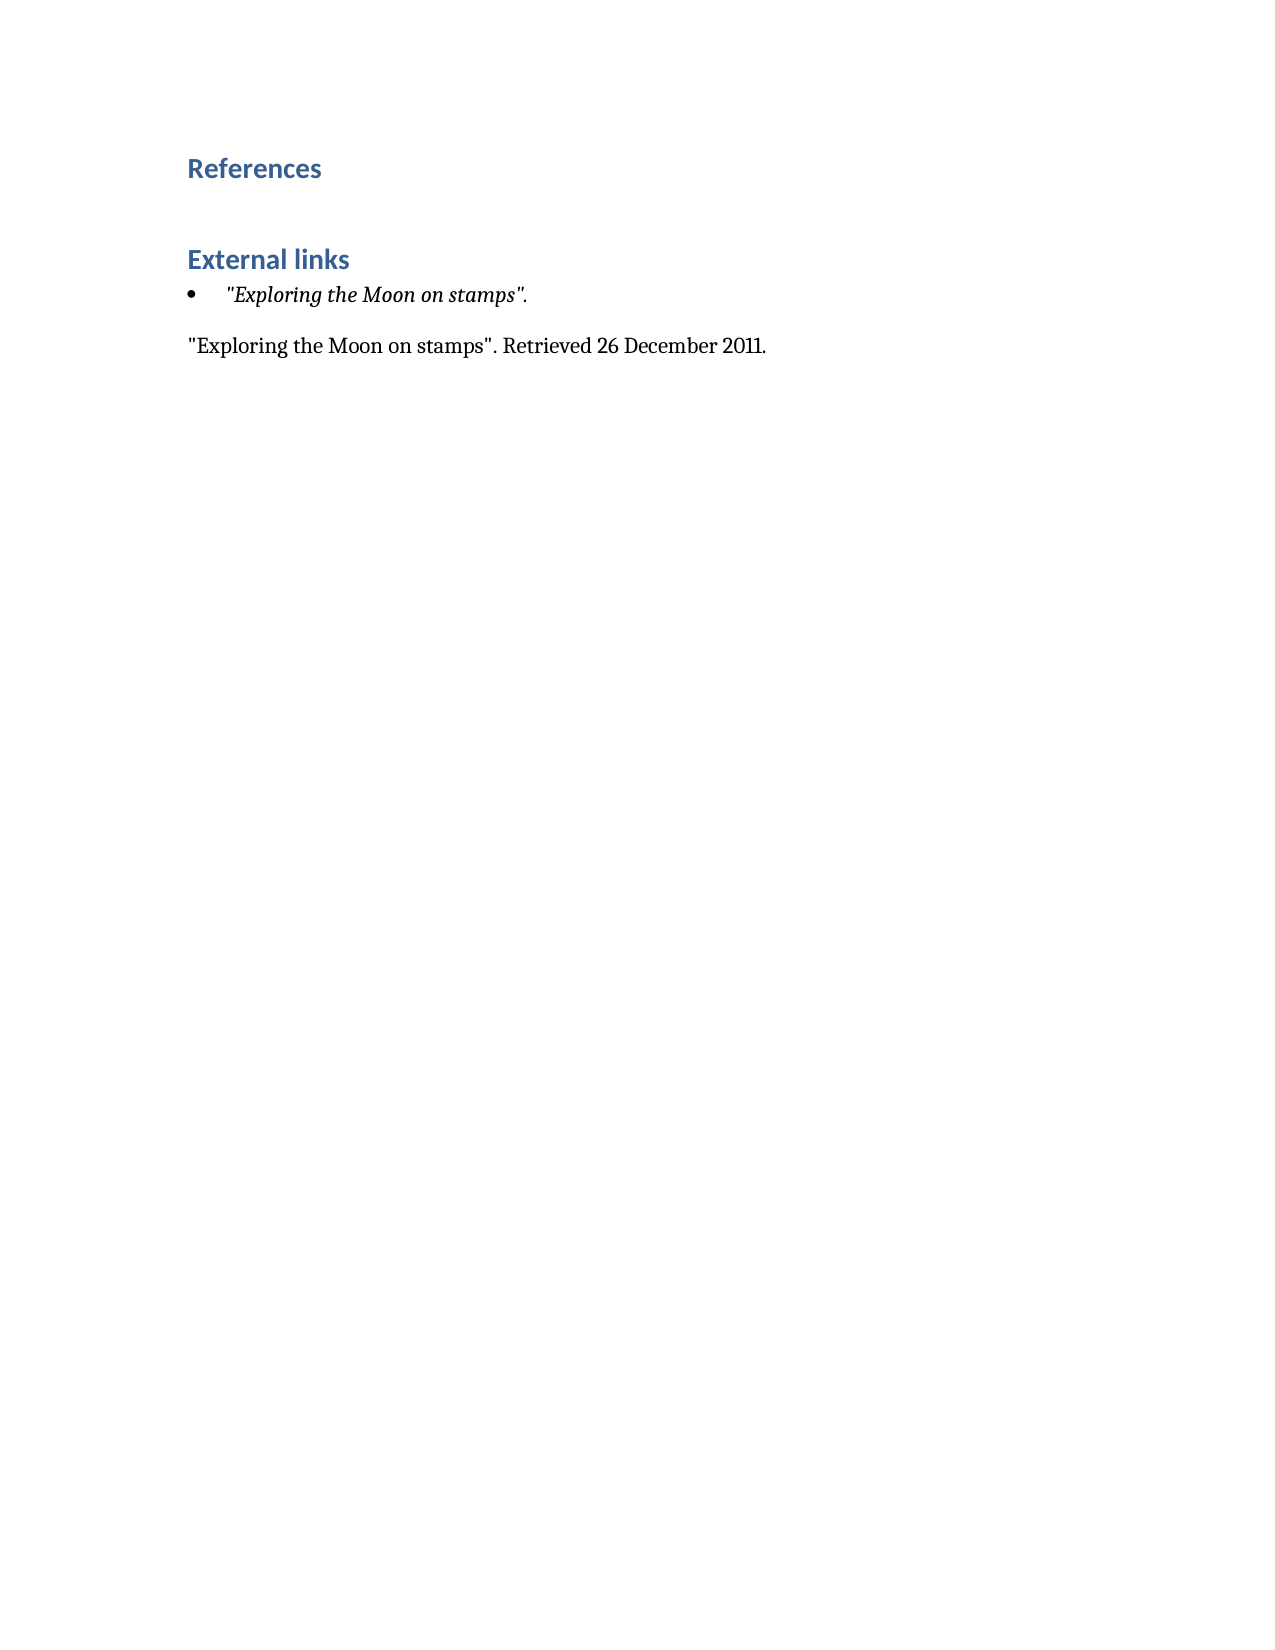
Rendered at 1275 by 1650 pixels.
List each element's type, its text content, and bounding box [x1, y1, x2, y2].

text "Exploring the Moon on stamps". Retrieved 26 December 2011. [187, 333, 1087, 359]
list "Exploring the Moon on stamps". [187, 282, 1087, 308]
subtitle External links [187, 241, 1087, 277]
subtitle References [187, 150, 1087, 186]
